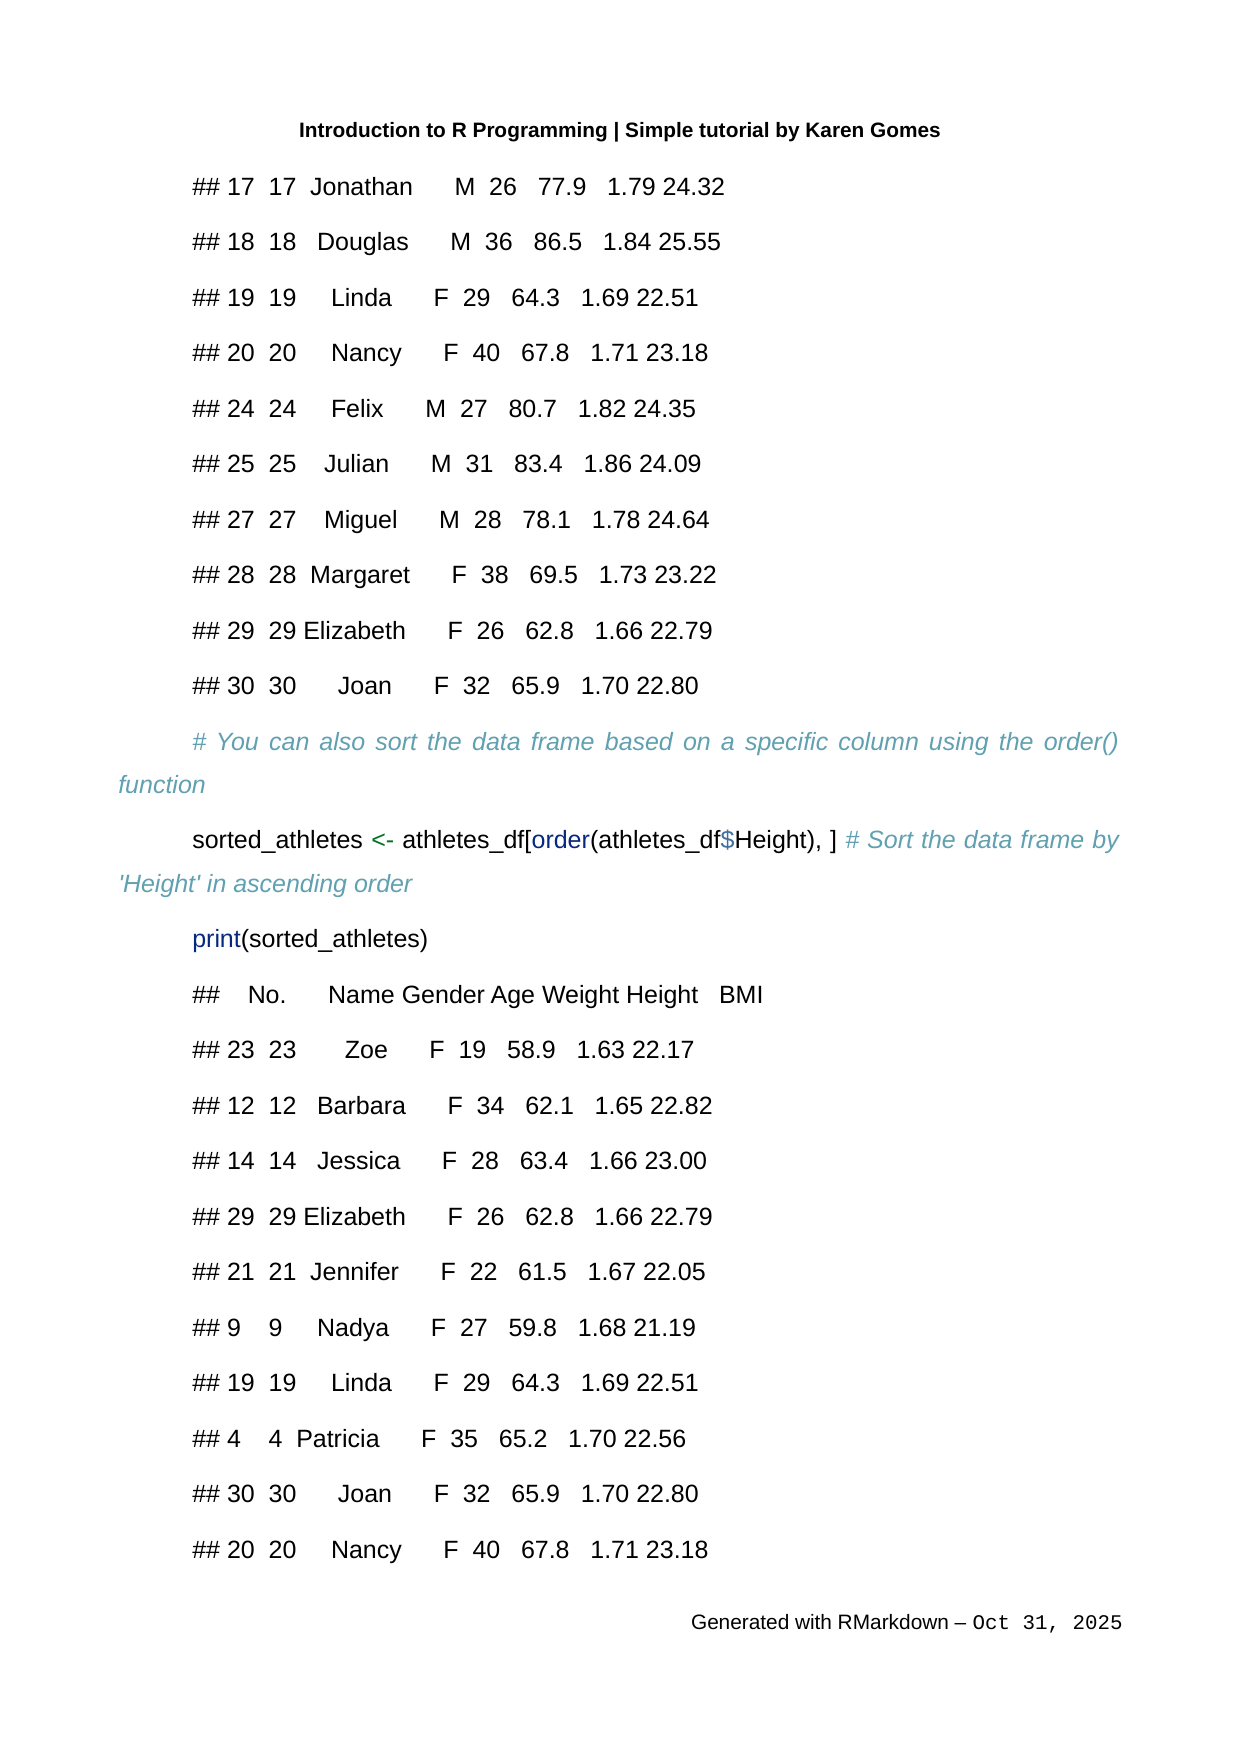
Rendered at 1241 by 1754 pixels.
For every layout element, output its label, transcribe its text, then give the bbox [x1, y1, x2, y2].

text ## 4 4 Patricia F 35 65.2 1.70 22.56 [118, 1424, 1122, 1452]
text ## 29 29 Elizabeth F 26 62.8 1.66 22.79 [118, 1202, 1122, 1230]
text print(sorted_athletes) [118, 924, 1122, 953]
text ## 19 19 Linda F 29 64.3 1.69 22.51 [118, 1368, 1122, 1397]
text ## 14 14 Jessica F 28 63.4 1.66 23.00 [118, 1146, 1122, 1175]
text ## 20 20 Nancy F 40 67.8 1.71 23.18 [118, 338, 1122, 367]
text ## 24 24 Felix M 27 80.7 1.82 24.35 [118, 394, 1122, 422]
text ## 21 21 Jennifer F 22 61.5 1.67 22.05 [118, 1257, 1122, 1286]
text ## 25 25 Julian M 31 83.4 1.86 24.09 [118, 449, 1122, 478]
text ## 17 17 Jonathan M 26 77.9 1.79 24.32 [118, 172, 1122, 200]
text ## 19 19 Linda F 29 64.3 1.69 22.51 [118, 283, 1122, 311]
text ## 29 29 Elizabeth F 26 62.8 1.66 22.79 [118, 616, 1122, 644]
text ## 23 23 Zoe F 19 58.9 1.63 22.17 [118, 1035, 1122, 1064]
text ## 18 18 Douglas M 36 86.5 1.84 25.55 [118, 227, 1122, 256]
text ## No. Name Gender Age Weight Height BMI [118, 979, 1122, 1008]
text ## 30 30 Joan F 32 65.9 1.70 22.80 [118, 671, 1122, 700]
text ## 28 28 Margaret F 38 69.5 1.73 23.22 [118, 560, 1122, 589]
text ## 27 27 Miguel M 28 78.1 1.78 24.64 [118, 505, 1122, 533]
text ## 9 9 Nadya F 27 59.8 1.68 21.19 [118, 1313, 1122, 1341]
text ## 30 30 Joan F 32 65.9 1.70 22.80 [118, 1479, 1122, 1508]
text sorted_athletes <- athletes_df[order(athletes_df$Height), ] # Sort the data frame by 'Height' in ascending order [118, 825, 1122, 897]
text # You can also sort the data frame based on a specific column using the order() function [118, 727, 1122, 799]
text ## 12 12 Barbara F 34 62.1 1.65 22.82 [118, 1091, 1122, 1119]
text ## 20 20 Nancy F 40 67.8 1.71 23.18 [118, 1535, 1122, 1563]
